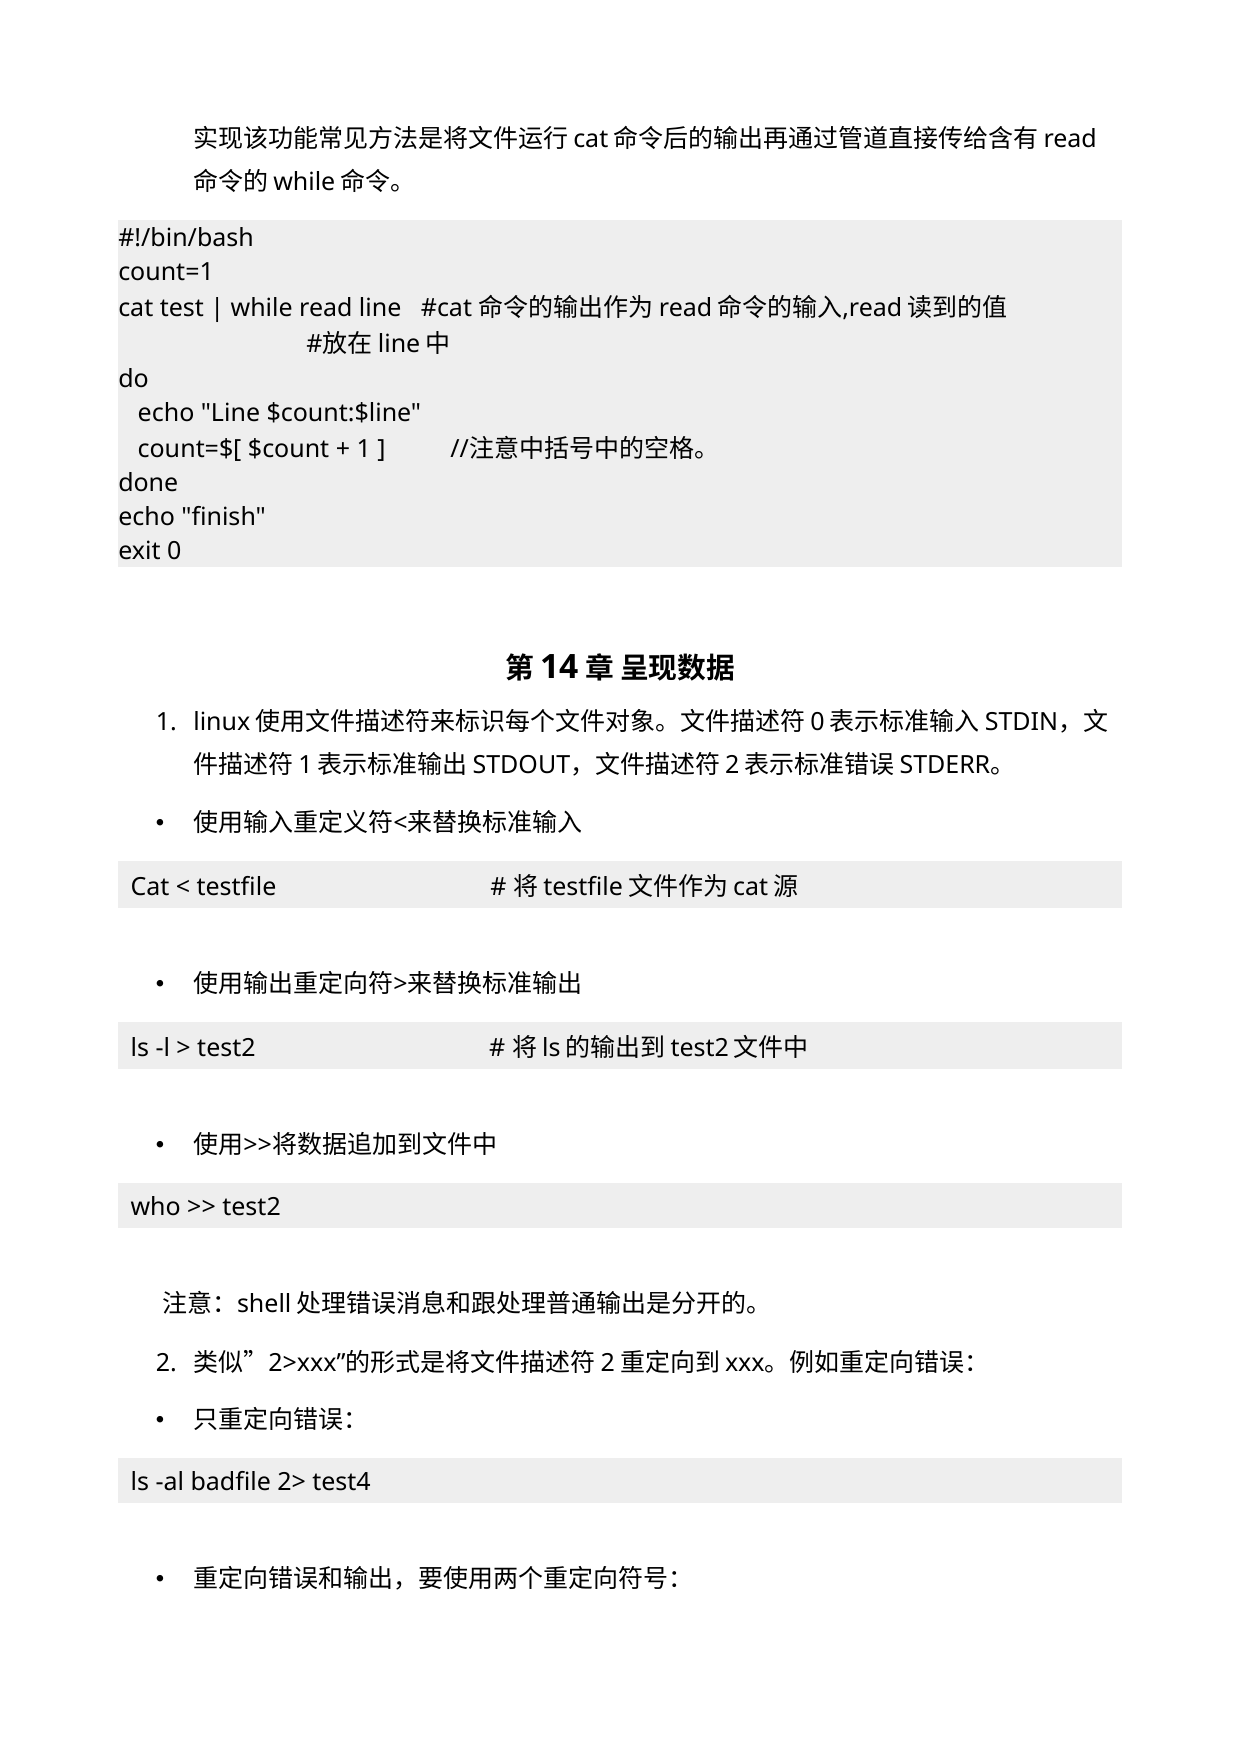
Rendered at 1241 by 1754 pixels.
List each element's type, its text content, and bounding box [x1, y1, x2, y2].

table_header ls -al badfile 2> test4 [118, 1458, 1122, 1503]
table_header ls -l > test2 # 将ls的输出到test2文件中 [118, 1022, 1122, 1069]
list 只重定向错误： [156, 1400, 1122, 1436]
list 重定向错误和输出，要使用两个重定向符号： [156, 1559, 1122, 1595]
list 使用输入重定义符<来替换标准输入 [156, 803, 1122, 839]
list linux使用文件描述符来标识每个文件对象。文件描述符0表示标准输入STDIN，文件描述符1表示标准输出STDOUT，文件描述符2表示标准错误STDERR。 [156, 701, 1122, 781]
list 使用>>将数据追加到文件中 [156, 1125, 1122, 1161]
list 类似”2>xxx”的形式是将文件描述符2重定向到xxx。例如重定向错误： [156, 1342, 1122, 1378]
text 注意：shell处理错误消息和跟处理普通输出是分开的。 [118, 1284, 1122, 1320]
list 实现该功能常见方法是将文件运行cat命令后的输出再通过管道直接传给含有read命令的while命令。 [156, 118, 1122, 198]
list 使用输出重定向符>来替换标准输出 [156, 964, 1122, 1000]
table_header Cat < testfile # 将testfile文件作为cat源 [118, 861, 1122, 908]
table_header #!/bin/bash count=1 cat test | while read line #cat 命令的输出作为read命令的输入,read读到的值 #放在line中 do echo "Line $count:$line" count=$[ $count + 1 ] //注意中括号中的空格。 done echo "finish" exit 0 [118, 220, 1122, 567]
subtitle 第14章 呈现数据 [118, 643, 1122, 689]
table_header who >> test2 [118, 1183, 1122, 1228]
